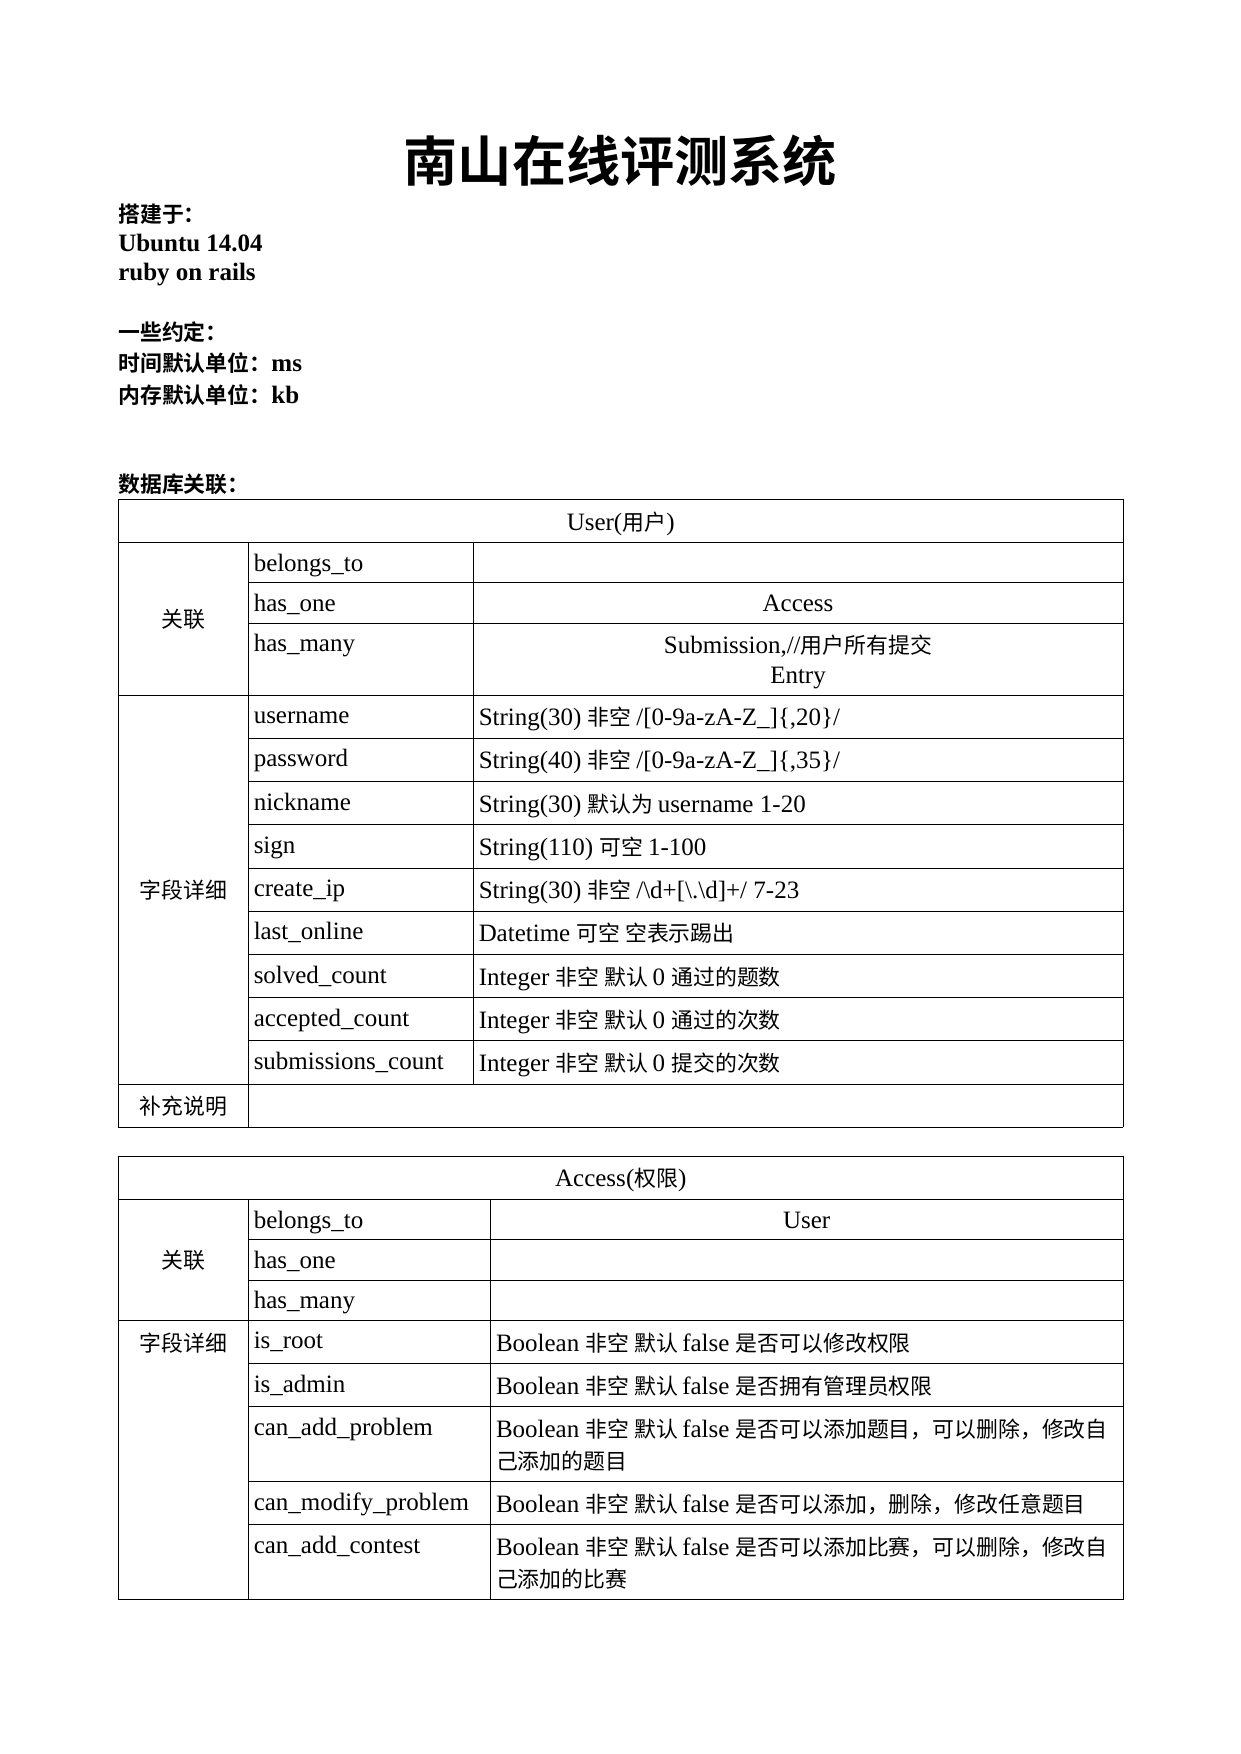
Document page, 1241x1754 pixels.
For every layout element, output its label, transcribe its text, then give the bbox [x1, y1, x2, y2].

table_cell sign [249, 825, 473, 867]
table_cell submissions_count [249, 1041, 473, 1083]
table_cell has_one [249, 583, 473, 622]
text ruby on rails [118, 257, 1122, 286]
table_cell 字段详细 [119, 696, 248, 1083]
table_cell Access [474, 583, 1123, 622]
table_cell [249, 1085, 1123, 1127]
table_cell belongs_to [249, 1200, 490, 1239]
table_cell String(40) 非空 /[0-9a-zA-Z_]{,35}/ [474, 739, 1123, 781]
table_header User(用户) [119, 500, 1123, 542]
table_cell password [249, 739, 473, 781]
table_cell nickname [249, 782, 473, 824]
table_cell is_admin [249, 1364, 490, 1406]
table_cell Boolean 非空 默认false 是否可以添加，删除，修改任意题目 [491, 1482, 1123, 1524]
table_cell [491, 1281, 1123, 1320]
table_cell Integer 非空 默认0 通过的次数 [474, 998, 1123, 1040]
text 内存默认单位：kb [118, 378, 1122, 409]
table_cell last_online [249, 912, 473, 954]
table_cell can_add_problem [249, 1407, 490, 1481]
table_cell is_root [249, 1321, 490, 1363]
text 数据库关联： [118, 467, 1122, 499]
text 时间默认单位：ms [118, 346, 1122, 378]
table_cell username [249, 696, 473, 738]
table_cell [474, 543, 1123, 582]
table_cell String(30) 默认为username 1-20 [474, 782, 1123, 824]
table_cell Integer 非空 默认0 通过的题数 [474, 955, 1123, 997]
table_cell can_modify_problem [249, 1482, 490, 1524]
text 搭建于： [118, 197, 1122, 228]
table_cell 关联 [119, 543, 248, 694]
table_cell User [491, 1200, 1123, 1239]
table_cell has_many [249, 1281, 490, 1320]
table_cell Boolean 非空 默认false 是否拥有管理员权限 [491, 1364, 1123, 1406]
table_cell Integer 非空 默认0 提交的次数 [474, 1041, 1123, 1083]
table_cell 字段详细 [119, 1321, 248, 1599]
table_cell has_one [249, 1240, 490, 1279]
table_cell can_add_contest [249, 1525, 490, 1599]
table_cell has_many [249, 624, 473, 694]
table_header Access(权限) [119, 1157, 1123, 1199]
table_cell create_ip [249, 869, 473, 911]
table_cell 补充说明 [119, 1085, 248, 1127]
table_cell belongs_to [249, 543, 473, 582]
table_cell 关联 [119, 1200, 248, 1320]
text 一些约定： [118, 314, 1122, 346]
table_cell Datetime 可空 空表示踢出 [474, 912, 1123, 954]
table_cell Boolean 非空 默认false 是否可以修改权限 [491, 1321, 1123, 1363]
table_cell Boolean 非空 默认false 是否可以添加题目，可以删除，修改自己添加的题目 [491, 1407, 1123, 1481]
table_cell String(30) 非空 /[0-9a-zA-Z_]{,20}/ [474, 696, 1123, 738]
table_cell accepted_count [249, 998, 473, 1040]
table_cell String(30) 非空 /\d+[\.\d]+/ 7-23 [474, 869, 1123, 911]
text Ubuntu 14.04 [118, 228, 1122, 257]
table_cell Submission,//用户所有提交 Entry [474, 624, 1123, 694]
table_cell [491, 1240, 1123, 1279]
table_cell solved_count [249, 955, 473, 997]
table_cell Boolean 非空 默认false 是否可以添加比赛，可以删除，修改自己添加的比赛 [491, 1525, 1123, 1599]
table_cell String(110) 可空 1-100 [474, 825, 1123, 867]
text 南山在线评测系统 [118, 118, 1122, 197]
